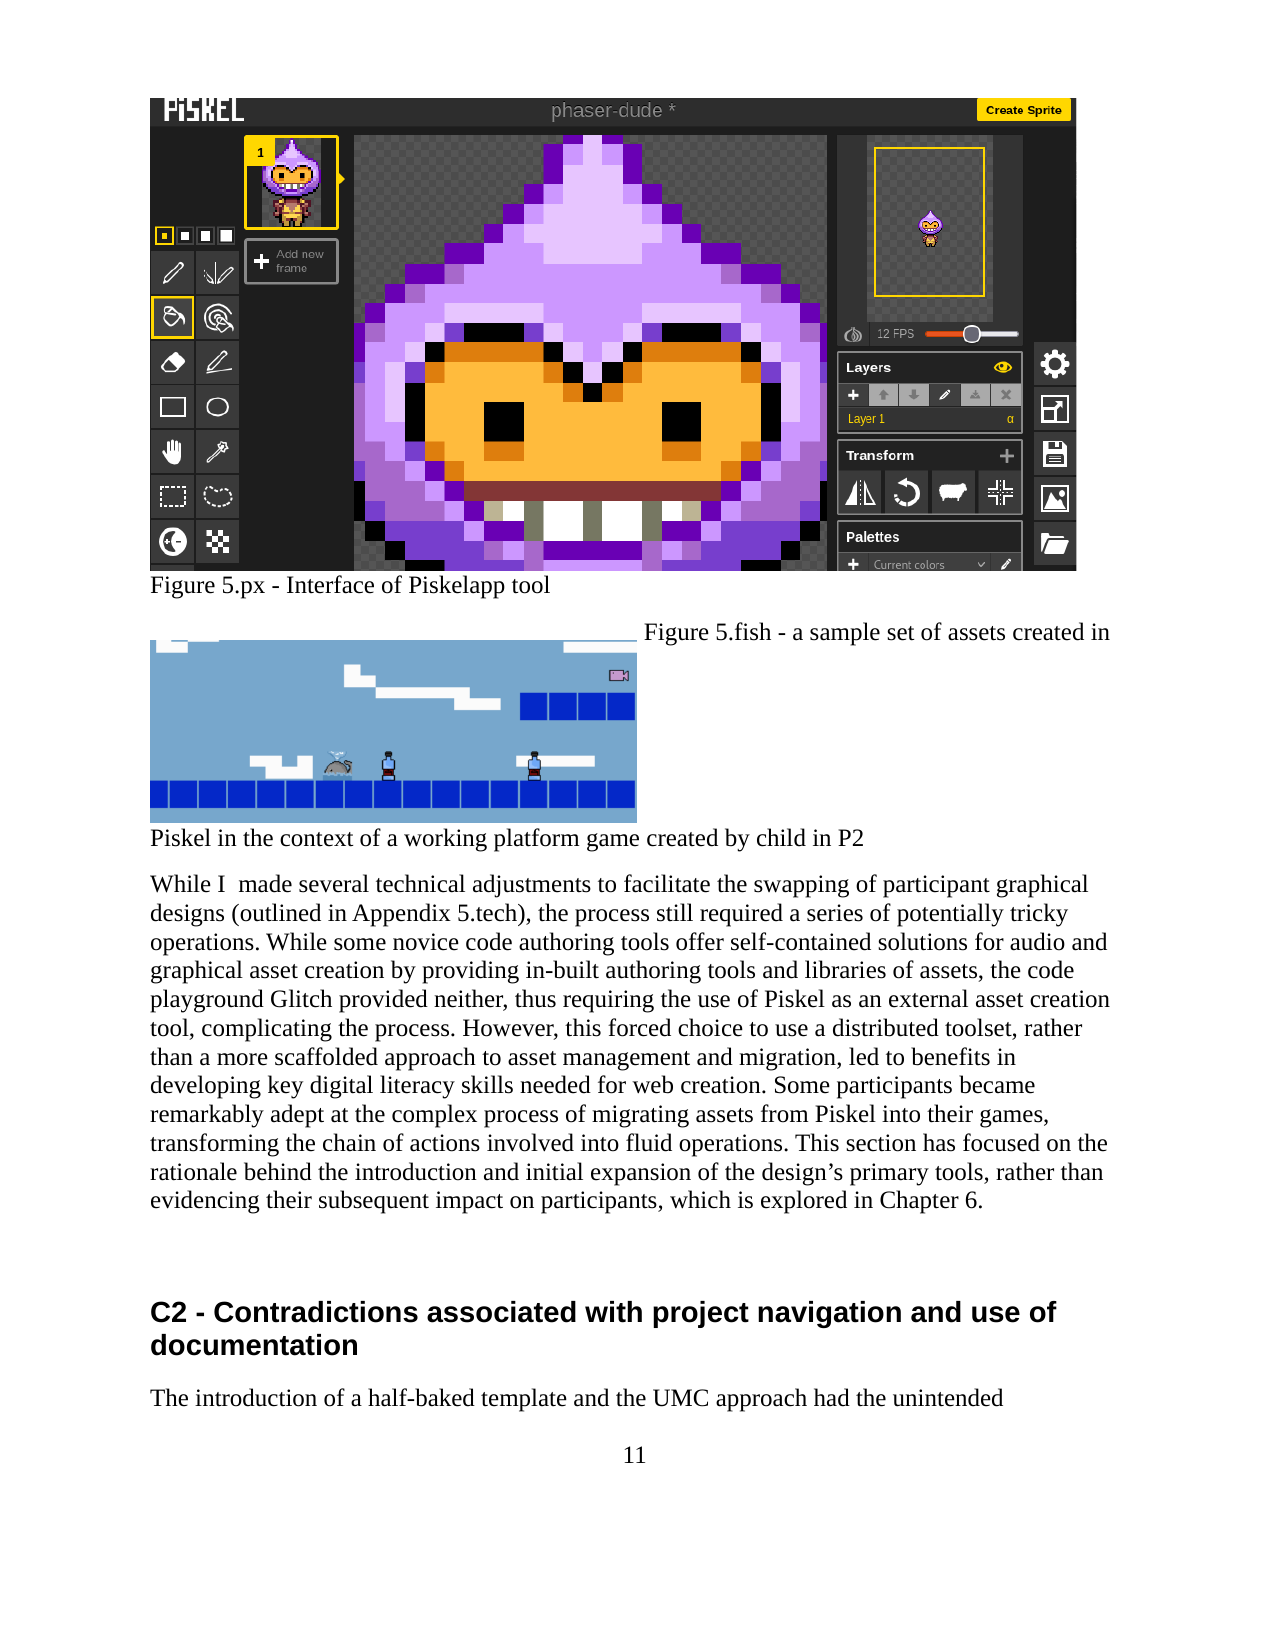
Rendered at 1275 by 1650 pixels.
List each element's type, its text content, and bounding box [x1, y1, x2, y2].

subtitle C2 - Contradictions associated with project navigation and use of documentation [150, 1295, 1125, 1362]
text The introduction of a half-baked template and the UMC approach had the unintended [150, 1383, 1125, 1412]
picture [150, 640, 638, 823]
text While I made several technical adjustments to facilitate the swapping of participant graphical designs (outlined in Appendix 5.tech), the process still required a series of potentially tricky operations. While some novice code authoring tools offer self-contained solutions for audio and graphical asset creation by providing in-built authoring tools and libraries of assets, the code playground Glitch provided neither, thus requiring the use of Piskel as an external asset creation tool, complicating the process. However, this forced choice to use a distributed toolset, rather than a more scaffolded approach to asset management and migration, led to benefits in developing key digital literacy skills needed for web creation. Some participants became remarkably adept at the complex process of migrating assets from Piskel into their games, transforming the chain of actions involved into fluid operations. This section has focused on the rationale behind the introduction and initial expansion of the design’s primary tools, rather than evidencing their subsequent impact on participants, which is explored in Chapter 6. [150, 869, 1125, 1214]
text Figure 5.fish - a sample set of assets created in Piskel in the context of a working platform game created by child in P2 [150, 617, 1125, 851]
text Figure 5.px - Interface of Piskelapp tool [150, 75, 1125, 599]
picture [150, 98, 1077, 571]
